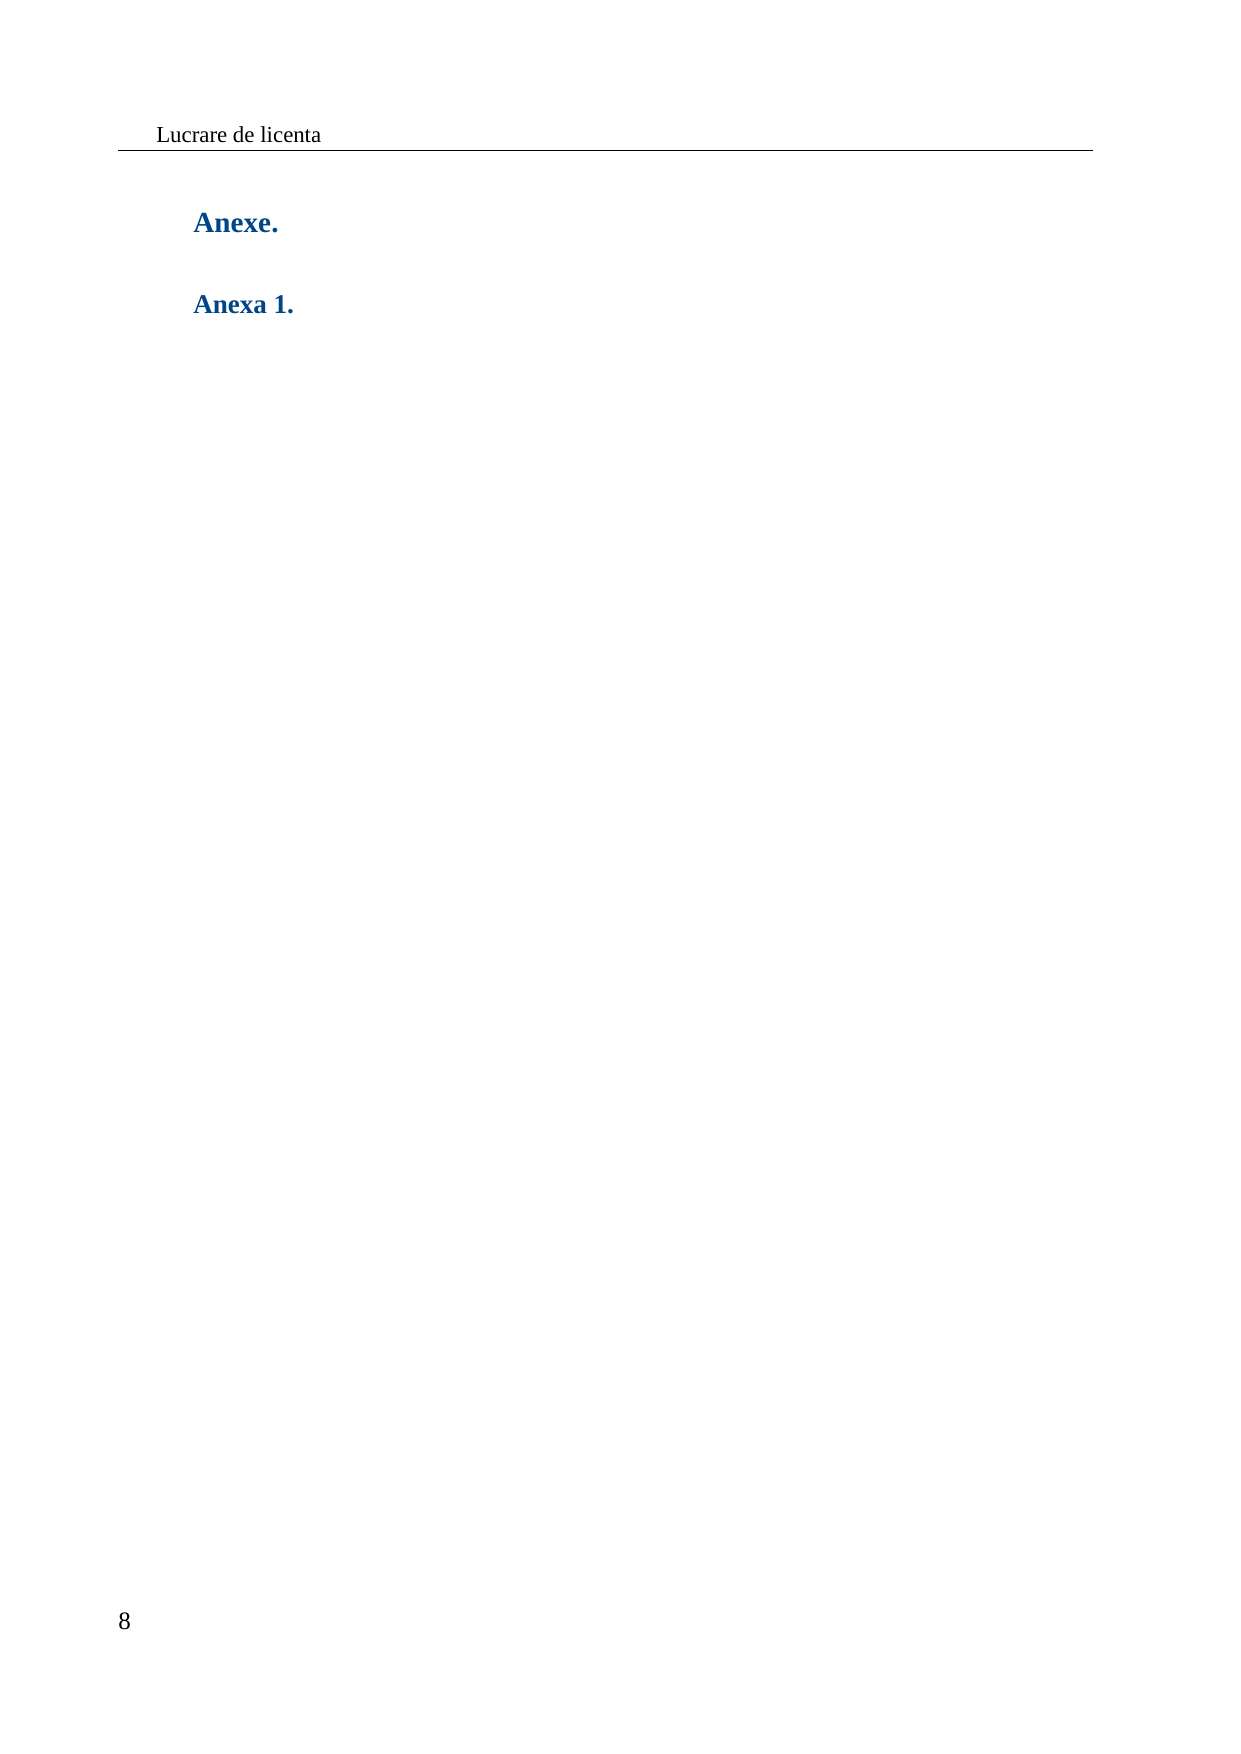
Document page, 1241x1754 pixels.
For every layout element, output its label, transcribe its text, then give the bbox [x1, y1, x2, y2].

subtitle Anexe. [118, 205, 1093, 238]
